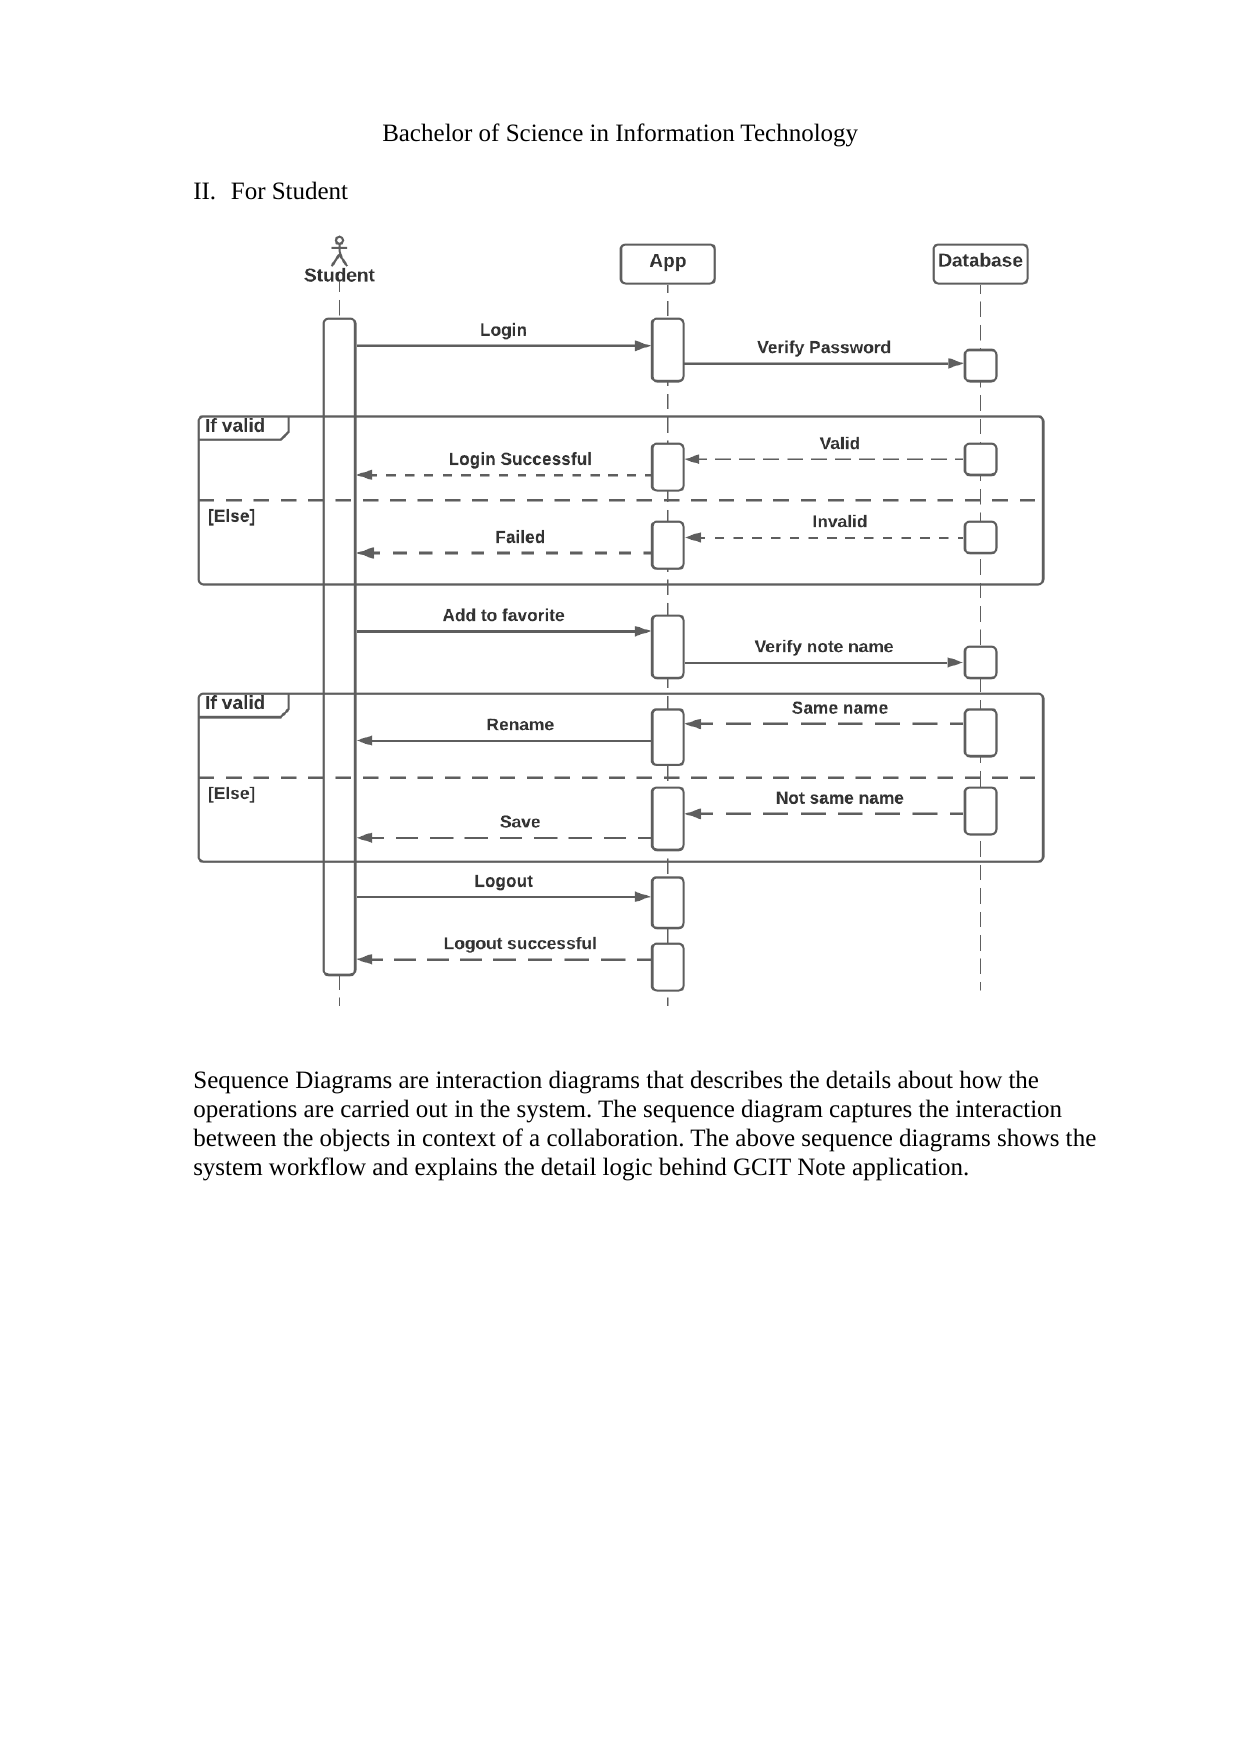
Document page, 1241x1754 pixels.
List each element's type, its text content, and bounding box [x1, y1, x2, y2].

list For Student [193, 176, 1122, 205]
picture [167, 205, 1073, 1037]
list Sequence Diagrams are interaction diagrams that describes the details about how the operations are carried out in the system. The sequence diagram captures the interaction between the objects in context of a collaboration. The above sequence diagrams shows the system workflow and explains the detail logic behind GCIT Note application. [156, 1065, 1122, 1180]
